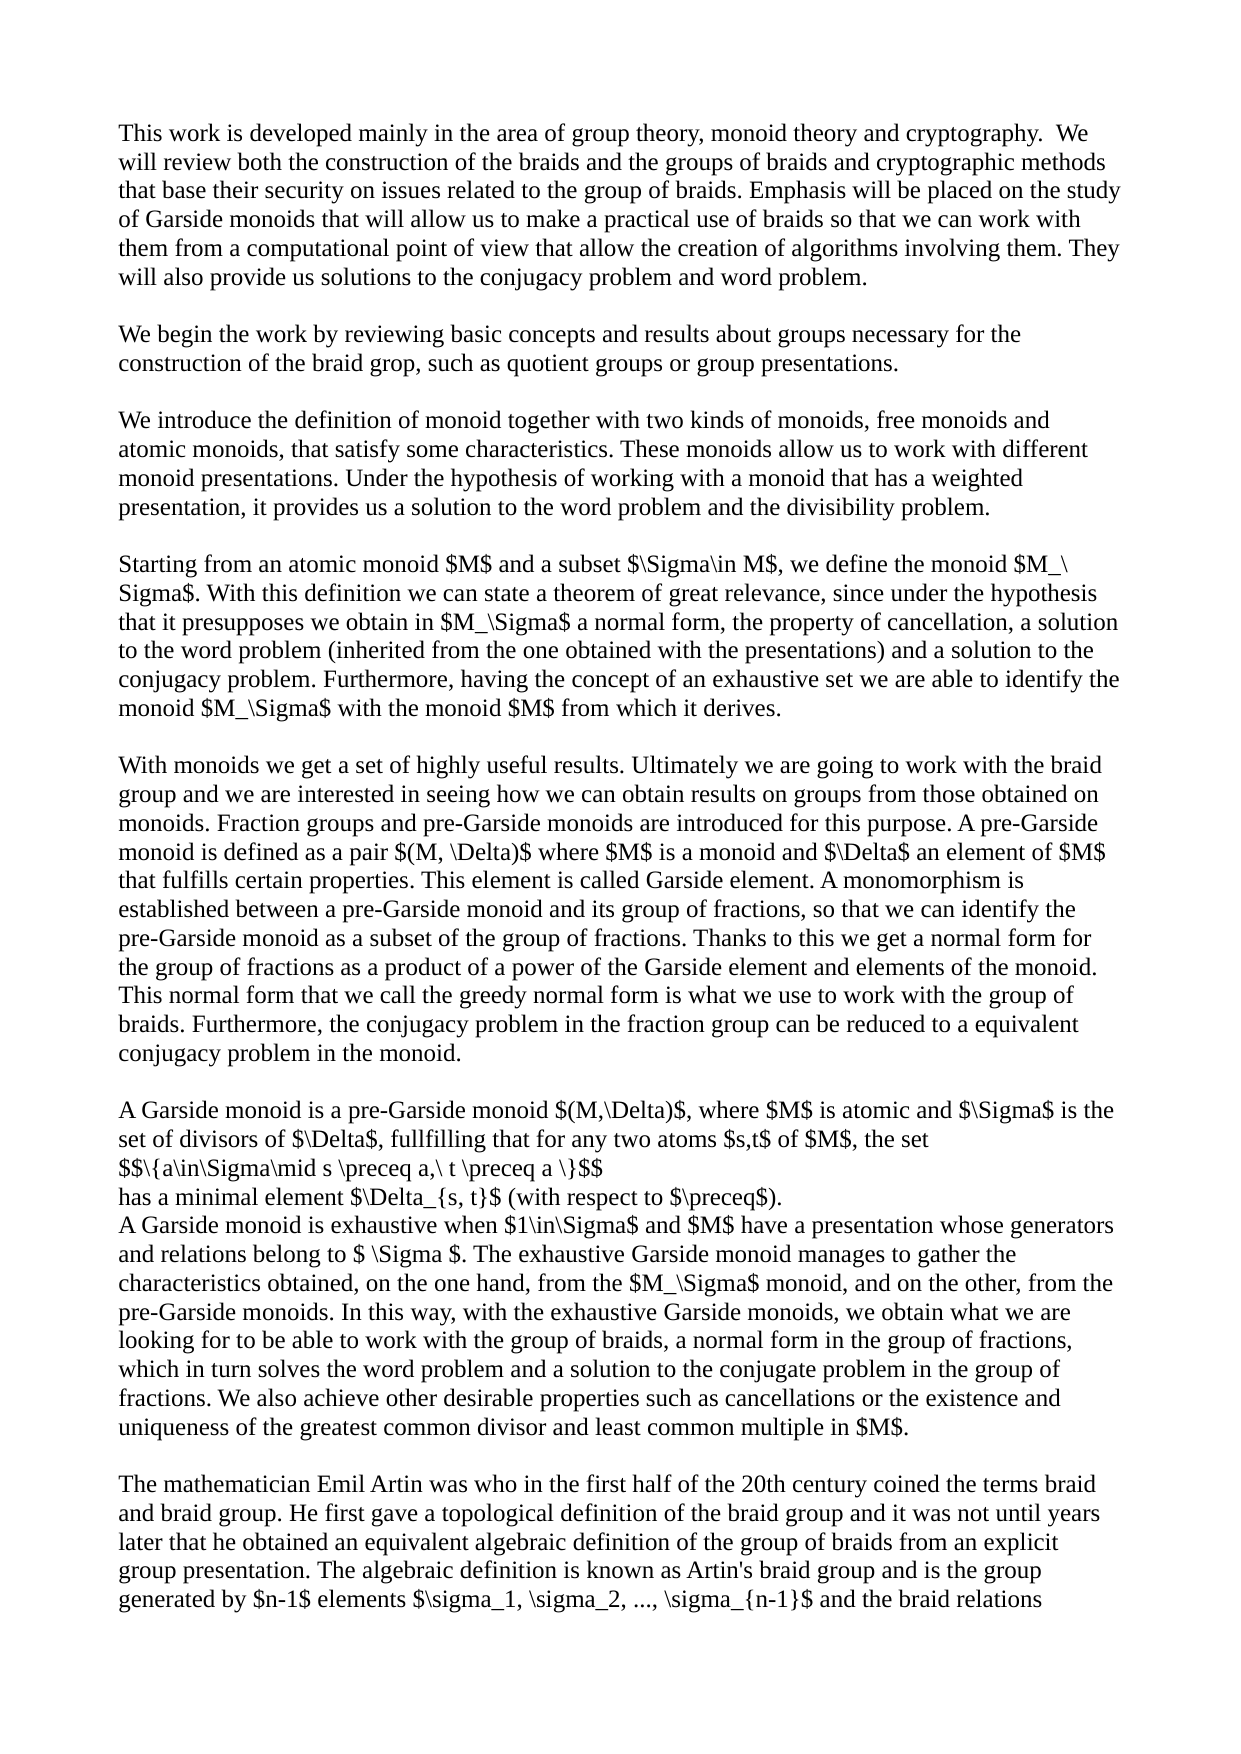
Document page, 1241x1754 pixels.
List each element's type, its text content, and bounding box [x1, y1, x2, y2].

text A Garside monoid is a pre-Garside monoid $(M,\Delta)$, where $M$ is atomic and $\Sigma$ is the set of divisors of $\Delta$, fullfilling that for any two atoms $s,t$ of $M$, the set [118, 1096, 1122, 1153]
text We begin the work by reviewing basic concepts and results about groups necessary for the construction of the braid grop, such as quotient groups or group presentations. [118, 319, 1122, 377]
text This work is developed mainly in the area of group theory, monoid theory and cryptography. We will review both the construction of the braids and the groups of braids and cryptographic methods that base their security on issues related to the group of braids. Emphasis will be placed on the study of Garside monoids that will allow us to make a practical use of braids so that we can work with them from a computational point of view that allow the creation of algorithms involving them. They will also provide us solutions to the conjugacy problem and word problem. [118, 118, 1122, 291]
text With monoids we get a set of highly useful results. Ultimately we are going to work with the braid group and we are interested in seeing how we can obtain results on groups from those obtained on monoids. Fraction groups and pre-Garside monoids are introduced for this purpose. A pre-Garside monoid is defined as a pair $(M, \Delta)$ where $M$ is a monoid and $\Delta$ an element of $M$ that fulfills certain properties. This element is called Garside element. A monomorphism is established between a pre-Garside monoid and its group of fractions, so that we can identify the pre-Garside monoid as a subset of the group of fractions. Thanks to this we get a normal form for the group of fractions as a product of a power of the Garside element and elements of the monoid. This normal form that we call the greedy normal form is what we use to work with the group of braids. Furthermore, the conjugacy problem in the fraction group can be reduced to a equivalent conjugacy problem in the monoid. [118, 751, 1122, 1067]
text has a minimal element $\Delta_{s, t}$ (with respect to $\preceq$). [118, 1182, 1122, 1211]
text The mathematician Emil Artin was who in the first half of the 20th century coined the terms braid and braid group. He first gave a topological definition of the braid group and it was not until years later that he obtained an equivalent algebraic definition of the group of braids from an explicit group presentation. The algebraic definition is known as Artin's braid group and is the group generated by $n-1$ elements $\sigma_1, \sigma_2, ..., \sigma_{n-1}$ and the braid relations [118, 1469, 1122, 1613]
text A Garside monoid is exhaustive when $1\in\Sigma$ and $M$ have a presentation whose generators and relations belong to $ \Sigma $. The exhaustive Garside monoid manages to gather the characteristics obtained, on the one hand, from the $M_\Sigma$ monoid, and on the other, from the pre-Garside monoids. In this way, with the exhaustive Garside monoids, we obtain what we are looking for to be able to work with the group of braids, a normal form in the group of fractions, which in turn solves the word problem and a solution to the conjugate problem in the group of fractions. We also achieve other desirable properties such as cancellations or the existence and uniqueness of the greatest common divisor and least common multiple in $M$. [118, 1211, 1122, 1441]
text $$\{a\in\Sigma\mid s \preceq a,\ t \preceq a \}$$ [118, 1153, 1122, 1182]
text We introduce the definition of monoid together with two kinds of monoids, free monoids and atomic monoids, that satisfy some characteristics. These monoids allow us to work with different monoid presentations. Under the hypothesis of working with a monoid that has a weighted presentation, it provides us a solution to the word problem and the divisibility problem. [118, 406, 1122, 521]
text Starting from an atomic monoid $M$ and a subset $\Sigma\in M$, we define the monoid $M_\Sigma$. With this definition we can state a theorem of great relevance, since under the hypothesis that it presupposes we obtain in $M_\Sigma$ a normal form, the property of cancellation, a solution to the word problem (inherited from the one obtained with the presentations) and a solution to the conjugacy problem. Furthermore, having the concept of an exhaustive set we are able to identify the monoid $M_\Sigma$ with the monoid $M$ from which it derives. [118, 549, 1122, 722]
